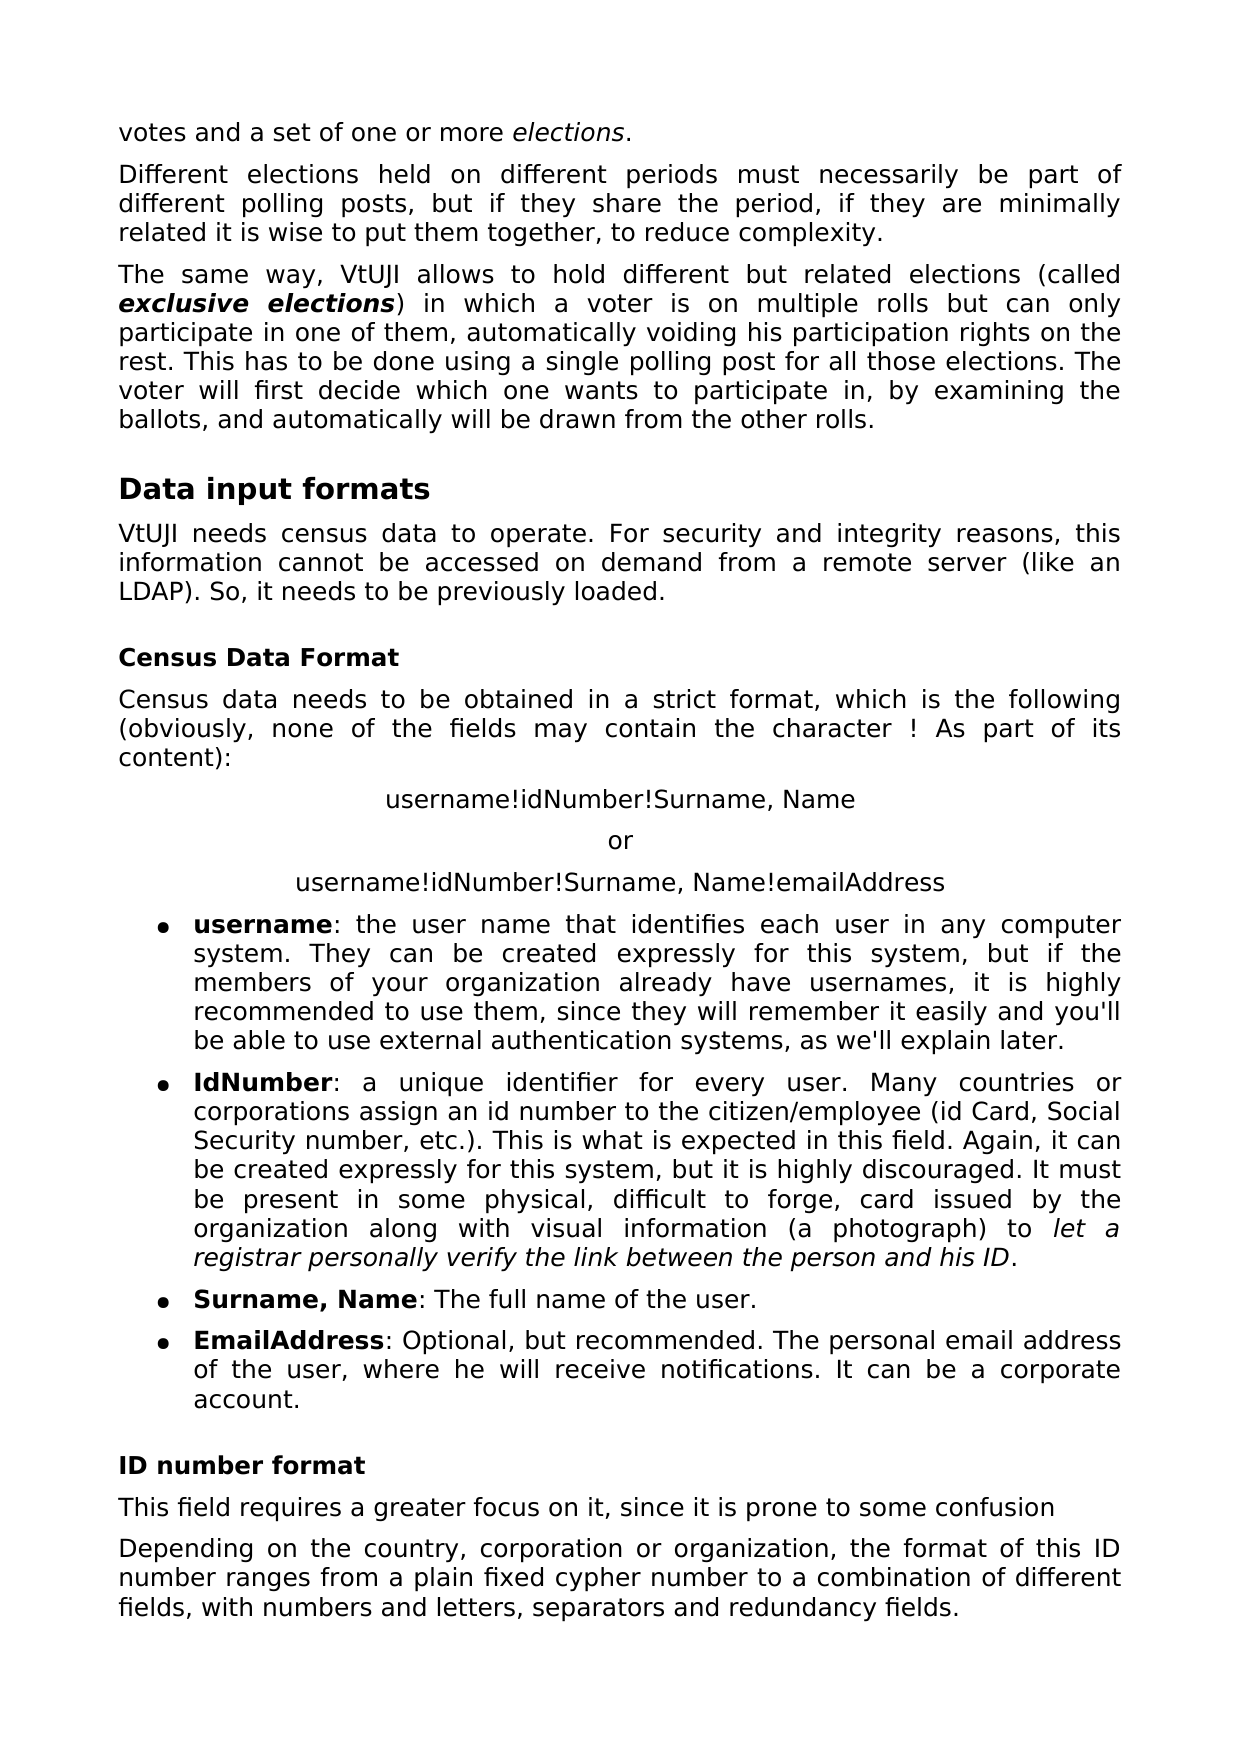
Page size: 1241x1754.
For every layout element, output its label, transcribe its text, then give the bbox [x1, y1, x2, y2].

subtitle Data input formats [118, 472, 1122, 506]
text Different elections held on different periods must necessarily be part of different polling posts, but if they share the period, if they are minimally related it is wise to put them together, to reduce complexity. [118, 160, 1122, 247]
list EmailAddress: Optional, but recommended. The personal email address of the user, where he will receive notifications. It can be a corporate account. [156, 1327, 1122, 1414]
list username: the user name that identifies each user in any computer system. They can be created expressly for this system, but if the members of your organization already have usernames, it is highly recommended to use them, since they will remember it easily and you'll be able to use external authentication systems, as we'll explain later. [156, 910, 1122, 1056]
text Census data needs to be obtained in a strict format, which is the following (obviously, none of the fields may contain the character ! As part of its content): [118, 685, 1122, 772]
text The same way, VtUJI allows to hold different but related elections (called exclusive elections) in which a voter is on multiple rolls but can only participate in one of them, automatically voiding his participation rights on the rest. This has to be done using a single polling post for all those elections. The voter will first decide which one wants to participate in, by examining the ballots, and automatically will be drawn from the other rolls. [118, 260, 1122, 435]
list IdNumber: a unique identifier for every user. Many countries or corporations assign an id number to the citizen/employee (id Card, Social Security number, etc.). This is what is expected in this field. Again, it can be created expressly for this system, but it is highly discouraged. It must be present in some physical, difficult to forge, card issued by the organization along with visual information (a photograph) to let a registrar personally verify the link between the person and his ID. [156, 1068, 1122, 1272]
list Surname, Name: The full name of the user. [156, 1285, 1122, 1314]
subtitle ID number format [118, 1452, 1122, 1480]
text VtUJI needs census data to operate. For security and integrity reasons, this information cannot be accessed on demand from a remote server (like an LDAP). So, it needs to be previously loaded. [118, 519, 1122, 606]
subtitle Census Data Format [118, 644, 1122, 672]
text Depending on the country, corporation or organization, the format of this ID number ranges from a plain fixed cypher number to a combination of different fields, with numbers and letters, separators and redundancy fields. [118, 1534, 1122, 1622]
text votes and a set of one or more elections. [118, 118, 1122, 147]
text username!idNumber!Surname, Name [118, 785, 1122, 814]
text This field requires a greater focus on it, since it is prone to some confusion [118, 1493, 1122, 1522]
text username!idNumber!Surname, Name!emailAddress [118, 868, 1122, 897]
text or [118, 827, 1122, 856]
